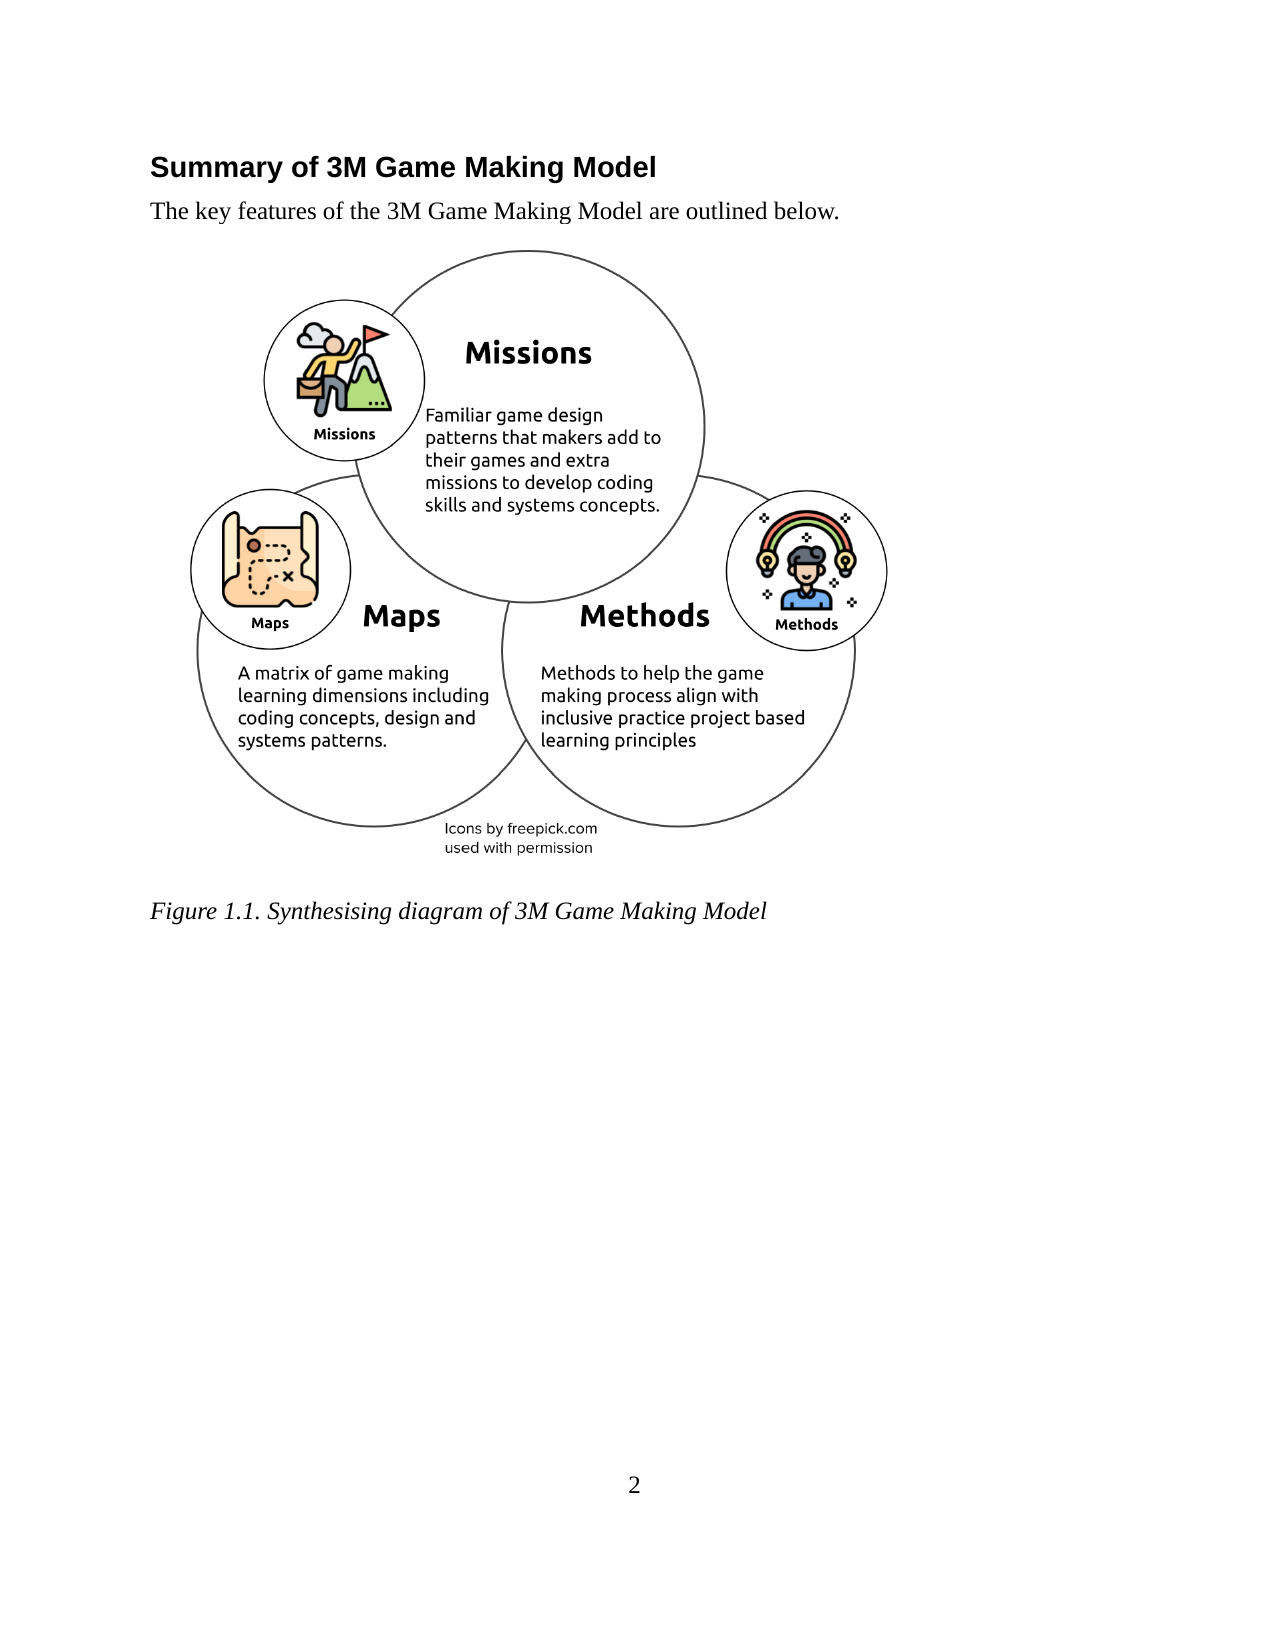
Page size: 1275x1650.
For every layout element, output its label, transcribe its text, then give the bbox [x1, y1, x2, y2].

text Figure 1.1. Synthesising diagram of 3M Game Making Model [150, 896, 1125, 924]
subtitle Summary of 3M Game Making Model [150, 150, 1125, 183]
text The key features of the 3M Game Making Model are outlined below. [150, 196, 1125, 225]
picture [150, 224, 930, 884]
